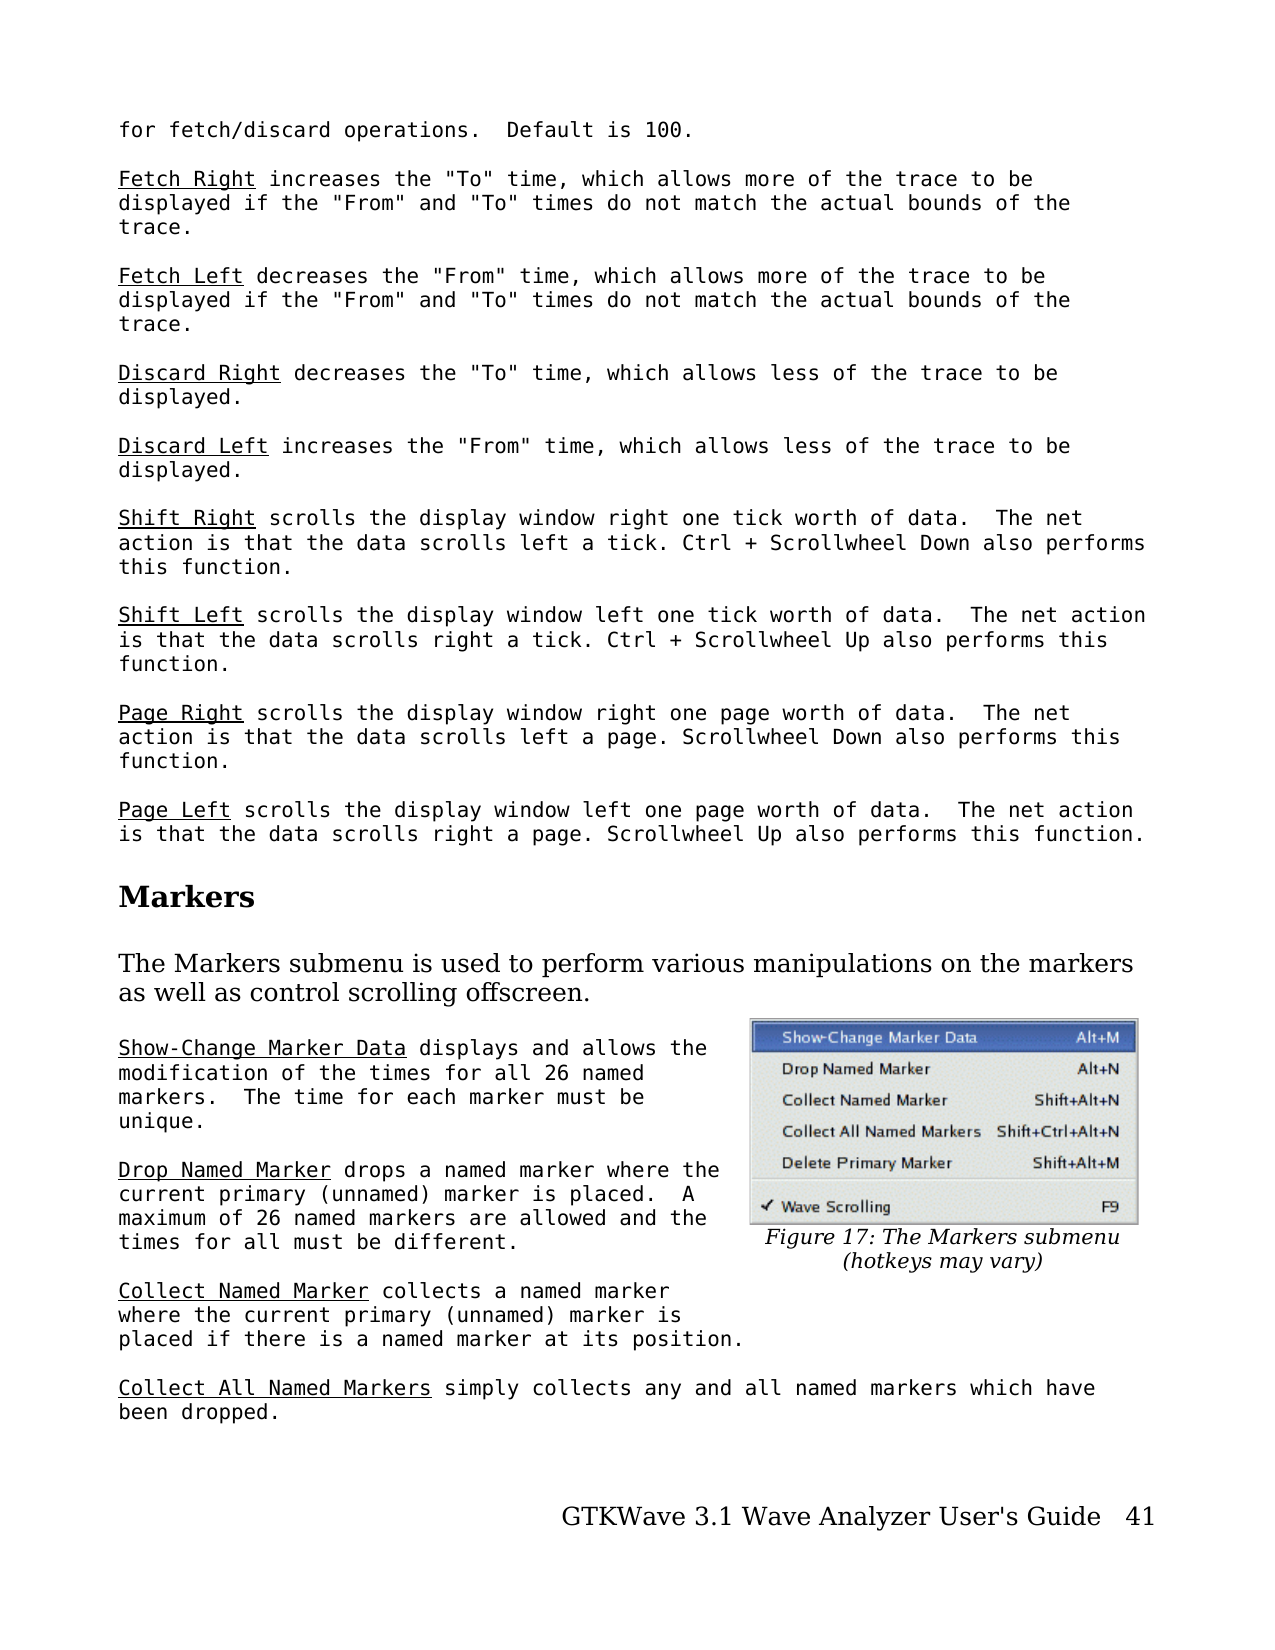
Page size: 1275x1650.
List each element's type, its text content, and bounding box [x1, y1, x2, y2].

text Page Left scrolls the display window left one page worth of data. The net action is that the data scrolls right a page. Scrollwheel Up also performs this function. [118, 798, 1157, 846]
text Fetch Left decreases the "From" time, which allows more of the trace to be displayed if the "From" and "To" times do not match the actual bounds of the trace. [118, 264, 1157, 337]
text for fetch/discard operations. Default is 100. [118, 118, 1157, 142]
text Show-Change Marker Data displays and allows the modification of the times for all 26 named markers. The time for each marker must be unique. [118, 1036, 733, 1133]
text Collect All Named Markers simply collects any and all named markers which have been dropped. [118, 1376, 1157, 1424]
text The Markers submenu is used to perform various manipulations on the markers as well as control scrolling offscreen. [118, 949, 1157, 1303]
text Discard Right decreases the "To" time, which allows less of the trace to be displayed. [118, 361, 1157, 409]
text Shift Left scrolls the display window left one tick worth of data. The net action is that the data scrolls right a tick. Ctrl + Scrollwheel Up also performs this function. [118, 603, 1157, 676]
picture [749, 1018, 1139, 1225]
text Drop Named Marker drops a named marker where the current primary (unnamed) marker is placed. A maximum of 26 named markers are allowed and the times for all must be different. [118, 1158, 733, 1255]
text Fetch Right increases the "To" time, which allows more of the trace to be displayed if the "From" and "To" times do not match the actual bounds of the trace. [118, 167, 1157, 239]
text Collect Named Marker collects a named marker where the current primary (unnamed) marker is placed if there is a named marker at its position. [118, 1279, 1157, 1352]
text Figure 17: The Markers submenu (hotkeys may vary) [749, 1225, 1138, 1273]
text Page Right scrolls the display window right one page worth of data. The net action is that the data scrolls left a page. Scrollwheel Down also performs this function. [118, 701, 1157, 773]
text Markers [118, 880, 1157, 914]
text Shift Right scrolls the display window right one tick worth of data. The net action is that the data scrolls left a tick. Ctrl + Scrollwheel Down also performs this function. [118, 506, 1157, 579]
text Discard Left increases the "From" time, which allows less of the trace to be displayed. [118, 434, 1157, 482]
